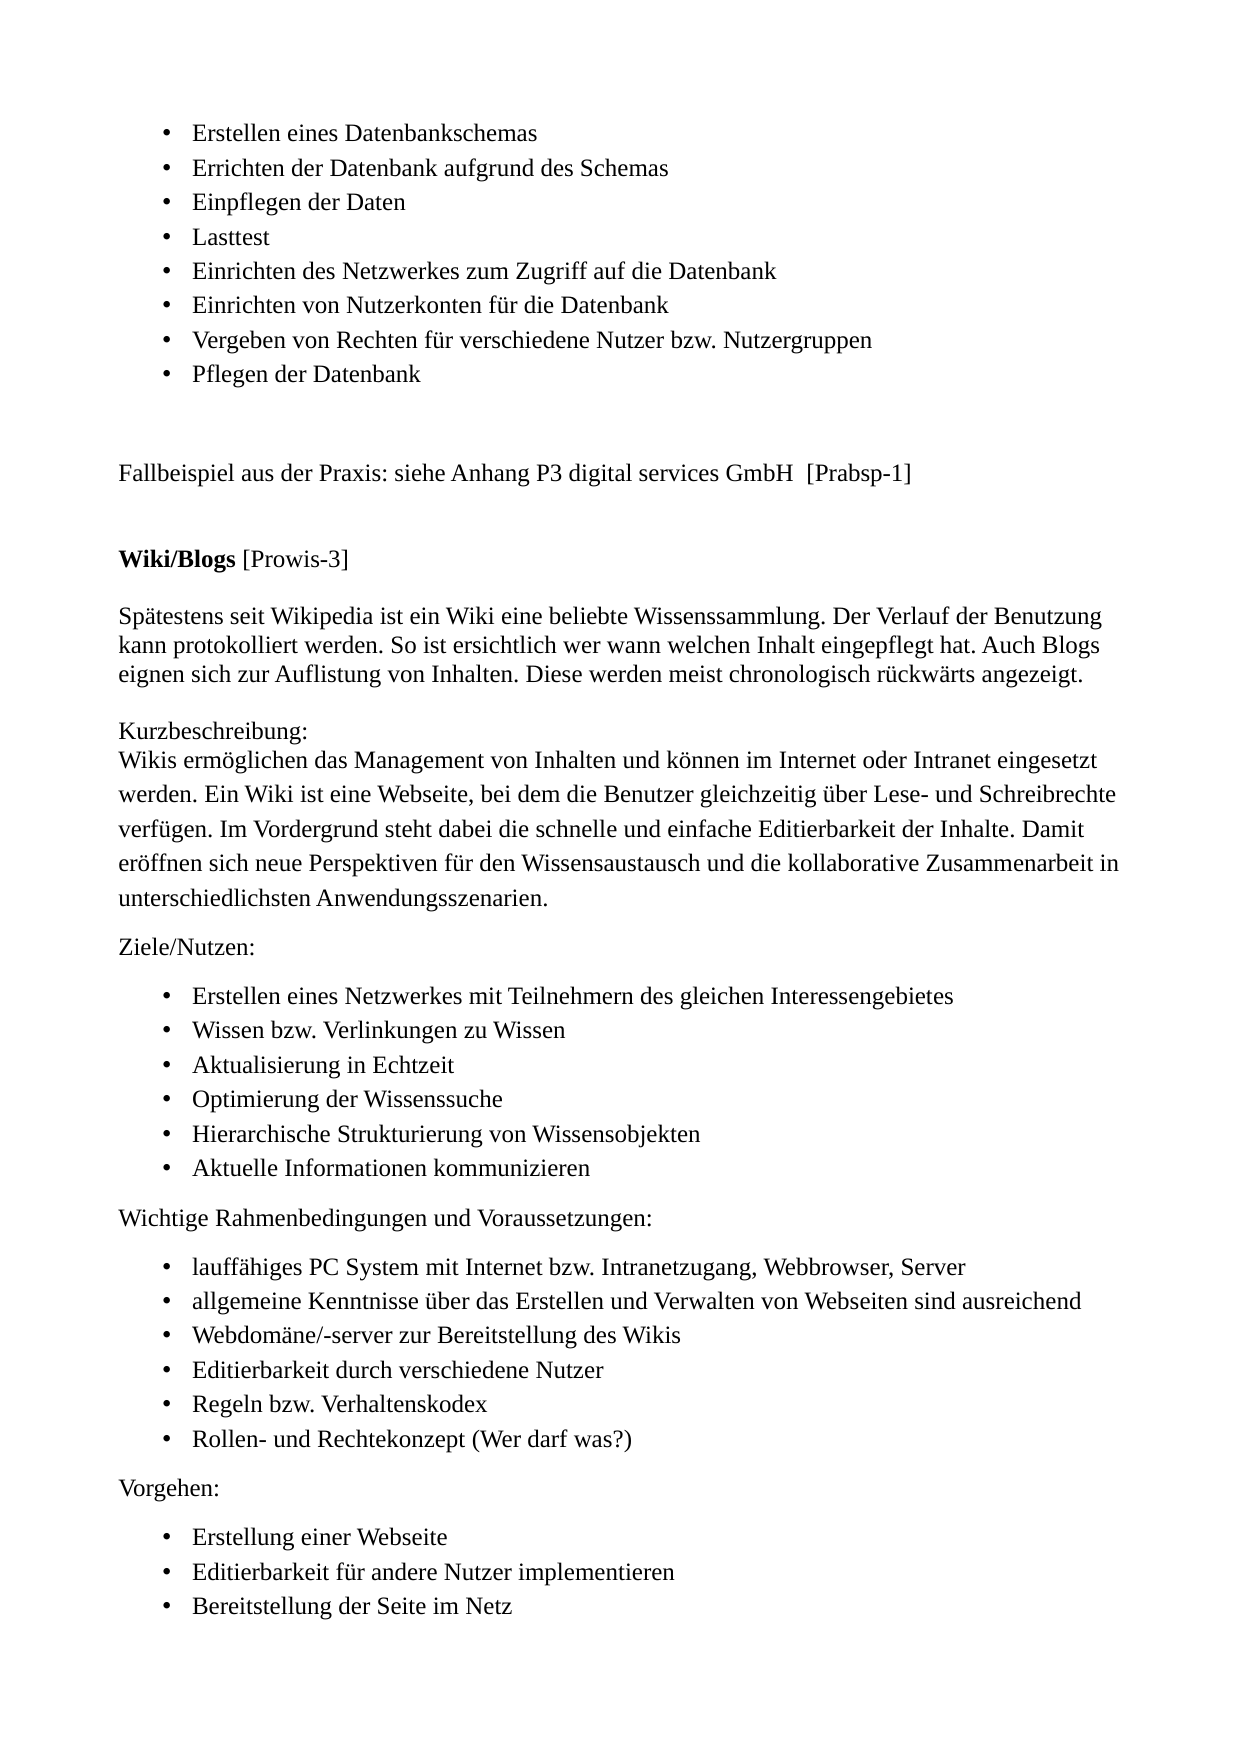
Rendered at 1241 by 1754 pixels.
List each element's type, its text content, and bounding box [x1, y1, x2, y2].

list Pflegen der Datenbank [162, 359, 1122, 388]
list Errichten der Datenbank aufgrund des Schemas [162, 153, 1122, 181]
list Lasttest [162, 222, 1122, 250]
list Aktualisierung in Echtzeit [162, 1050, 1122, 1079]
text Kurzbeschreibung: [118, 716, 1122, 745]
list allgemeine Kenntnisse über das Erstellen und Verwalten von Webseiten sind ausreichend [162, 1286, 1122, 1315]
text Ziele/Nutzen: [118, 932, 1122, 961]
list Erstellen eines Netzwerkes mit Teilnehmern des gleichen Interessengebietes [162, 981, 1122, 1010]
list Einrichten von Nutzerkonten für die Datenbank [162, 291, 1122, 319]
list Einrichten des Netzwerkes zum Zugriff auf die Datenbank [162, 256, 1122, 285]
list Editierbarkeit für andere Nutzer implementieren [162, 1557, 1122, 1585]
list Bereitstellung der Seite im Netz [162, 1591, 1122, 1620]
list Aktuelle Informationen kommunizieren [162, 1153, 1122, 1182]
list Hierarchische Strukturierung von Wissensobjekten [162, 1119, 1122, 1148]
list Optimierung der Wissenssuche [162, 1084, 1122, 1113]
list Einpflegen der Daten [162, 187, 1122, 216]
list Webdomäne/-server zur Bereitstellung des Wikis [162, 1321, 1122, 1349]
text Wikis ermöglichen das Management von Inhalten und können im Internet oder Intranet eingesetzt werden. Ein Wiki ist eine Webseite, bei dem die Benutzer gleichzeitig über Lese- und Schreibrechte verfügen. Im Vordergrund steht dabei die schnelle und einfache Editierbarkeit der Inhalte. Damit eröffnen sich neue Perspektiven für den Wissensaustausch und die kollaborative Zusammenarbeit in unterschiedlichsten Anwendungsszenarien. [118, 745, 1122, 912]
text Wiki/Blogs [Prowis-3] [118, 544, 1122, 573]
text Wichtige Rahmenbedingungen und Voraussetzungen: [118, 1203, 1122, 1231]
list Rollen- und Rechtekonzept (Wer darf was?) [162, 1424, 1122, 1453]
list Wissen bzw. Verlinkungen zu Wissen [162, 1016, 1122, 1044]
list Editierbarkeit durch verschiedene Nutzer [162, 1355, 1122, 1384]
list Erstellen eines Datenbankschemas [162, 118, 1122, 147]
text Spätestens seit Wikipedia ist ein Wiki eine beliebte Wissenssammlung. Der Verlauf der Benutzung kann protokolliert werden. So ist ersichtlich wer wann welchen Inhalt eingepflegt hat. Auch Blogs eignen sich zur Auflistung von Inhalten. Diese werden meist chronologisch rückwärts angezeigt. [118, 601, 1122, 688]
list Vergeben von Rechten für verschiedene Nutzer bzw. Nutzergruppen [162, 325, 1122, 354]
list Erstellung einer Webseite [162, 1522, 1122, 1551]
list Regeln bzw. Verhaltenskodex [162, 1389, 1122, 1418]
text Vorgehen: [118, 1473, 1122, 1502]
text Fallbeispiel aus der Praxis: siehe Anhang P3 digital services GmbH [Prabsp-1] [118, 458, 1122, 486]
list lauffähiges PC System mit Internet bzw. Intranetzugang, Webbrowser, Server [162, 1252, 1122, 1280]
